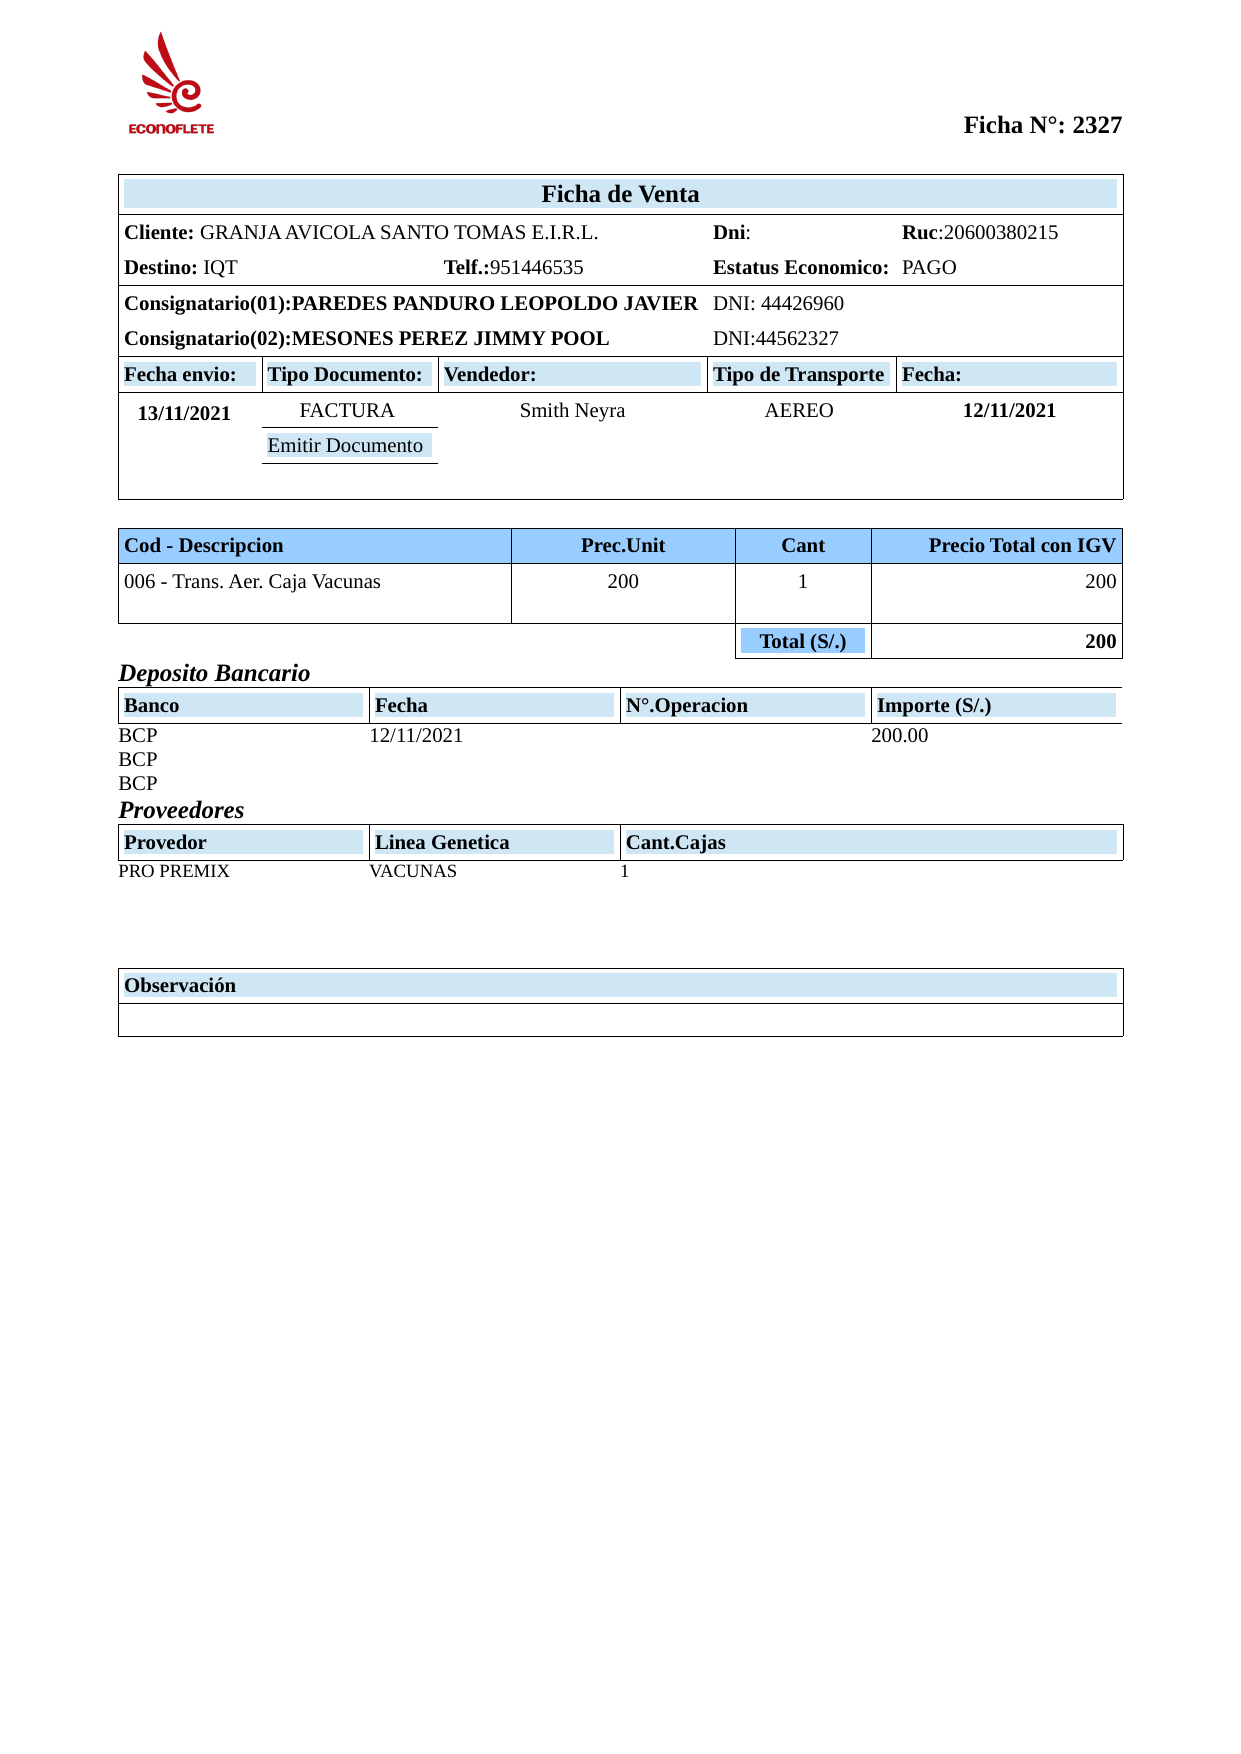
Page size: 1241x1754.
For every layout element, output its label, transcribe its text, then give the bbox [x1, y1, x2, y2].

table_cell [369, 747, 620, 771]
table_cell [118, 946, 369, 967]
table_cell Total (S/.) [736, 624, 871, 658]
table_cell [262, 464, 438, 498]
table_cell 200 [872, 624, 1122, 658]
table_header N°.Operacion [621, 688, 871, 723]
table_header Importe (S/.) [872, 688, 1122, 723]
table_cell [871, 771, 1122, 795]
table_cell AEREO [707, 393, 896, 498]
table_cell Fecha envio: [119, 357, 262, 392]
table_cell Destino: IQT [119, 249, 438, 285]
table_header Linea Genetica [370, 825, 620, 859]
table_cell Consignatario(01):PAREDES PANDURO LEOPOLDO JAVIER [119, 286, 707, 321]
table_cell Tipo Documento: [263, 357, 438, 392]
table_cell 1 [736, 564, 871, 623]
table_cell Dni: [707, 215, 896, 249]
table_cell Fecha: [897, 357, 1123, 392]
table_cell BCP [118, 724, 369, 747]
table_cell 13/11/2021 [119, 393, 262, 498]
table_cell Emitir Documento [262, 428, 438, 463]
table_cell PAGO [896, 249, 1123, 285]
table_cell [369, 881, 620, 903]
table_cell [118, 903, 369, 924]
table_cell BCP [118, 771, 369, 795]
table_cell [369, 771, 620, 795]
table_cell [620, 946, 1123, 967]
table_cell VACUNAS [369, 861, 620, 881]
table_cell [369, 946, 620, 967]
table_cell Smith Neyra [438, 393, 707, 498]
table_cell [119, 1004, 1123, 1036]
text Deposito Bancario [118, 658, 1122, 687]
table_cell [871, 747, 1122, 771]
table_cell Vendedor: [439, 357, 707, 392]
table_cell [620, 724, 871, 747]
table_cell 200 [872, 564, 1122, 623]
table_cell [620, 771, 871, 795]
table_header Observación [119, 969, 1123, 1003]
table_cell Tipo de Transporte [708, 357, 896, 392]
table_cell Estatus Economico: [707, 249, 896, 285]
table_header Precio Total con IGV [872, 529, 1122, 563]
table_cell Consignatario(02):MESONES PEREZ JIMMY POOL [119, 321, 707, 356]
picture [118, 31, 225, 134]
table_cell 200 [512, 564, 735, 623]
table_cell 12/11/2021 [369, 724, 620, 747]
table_cell [118, 624, 511, 658]
table_header Fecha [370, 688, 620, 723]
table_cell 12/11/2021 [896, 393, 1123, 498]
table_cell [620, 747, 871, 771]
table_cell [118, 924, 369, 946]
table_cell [511, 624, 735, 658]
table_cell 200.00 [871, 724, 1122, 747]
table_cell [620, 903, 1123, 924]
table_header Cant [736, 529, 871, 563]
table_cell Telf.:951446535 [438, 249, 707, 285]
table_cell Ruc:20600380215 [896, 215, 1123, 249]
table_header Prec.Unit [512, 529, 735, 563]
table_header Cod - Descripcion [119, 529, 511, 563]
table_cell FACTURA [262, 393, 438, 427]
table_cell PRO PREMIX [118, 861, 369, 881]
table_cell [369, 903, 620, 924]
table_header Banco [119, 688, 369, 723]
table_cell 1 [620, 861, 1123, 881]
table_header Provedor [119, 825, 369, 859]
table_cell Cliente: GRANJA AVICOLA SANTO TOMAS E.I.R.L. [119, 215, 707, 249]
table_header Cant.Cajas [621, 825, 1123, 859]
table_cell 006 - Trans. Aer. Caja Vacunas [119, 564, 511, 623]
table_header Ficha de Venta [119, 175, 1123, 214]
table_cell DNI: 44426960 [707, 286, 1123, 321]
table_cell [369, 924, 620, 946]
table_cell [118, 881, 369, 903]
text Proveedores [118, 795, 1122, 824]
table_cell [620, 881, 1123, 903]
table_cell DNI:44562327 [707, 321, 1123, 356]
table_cell [620, 924, 1123, 946]
table_cell BCP [118, 747, 369, 771]
